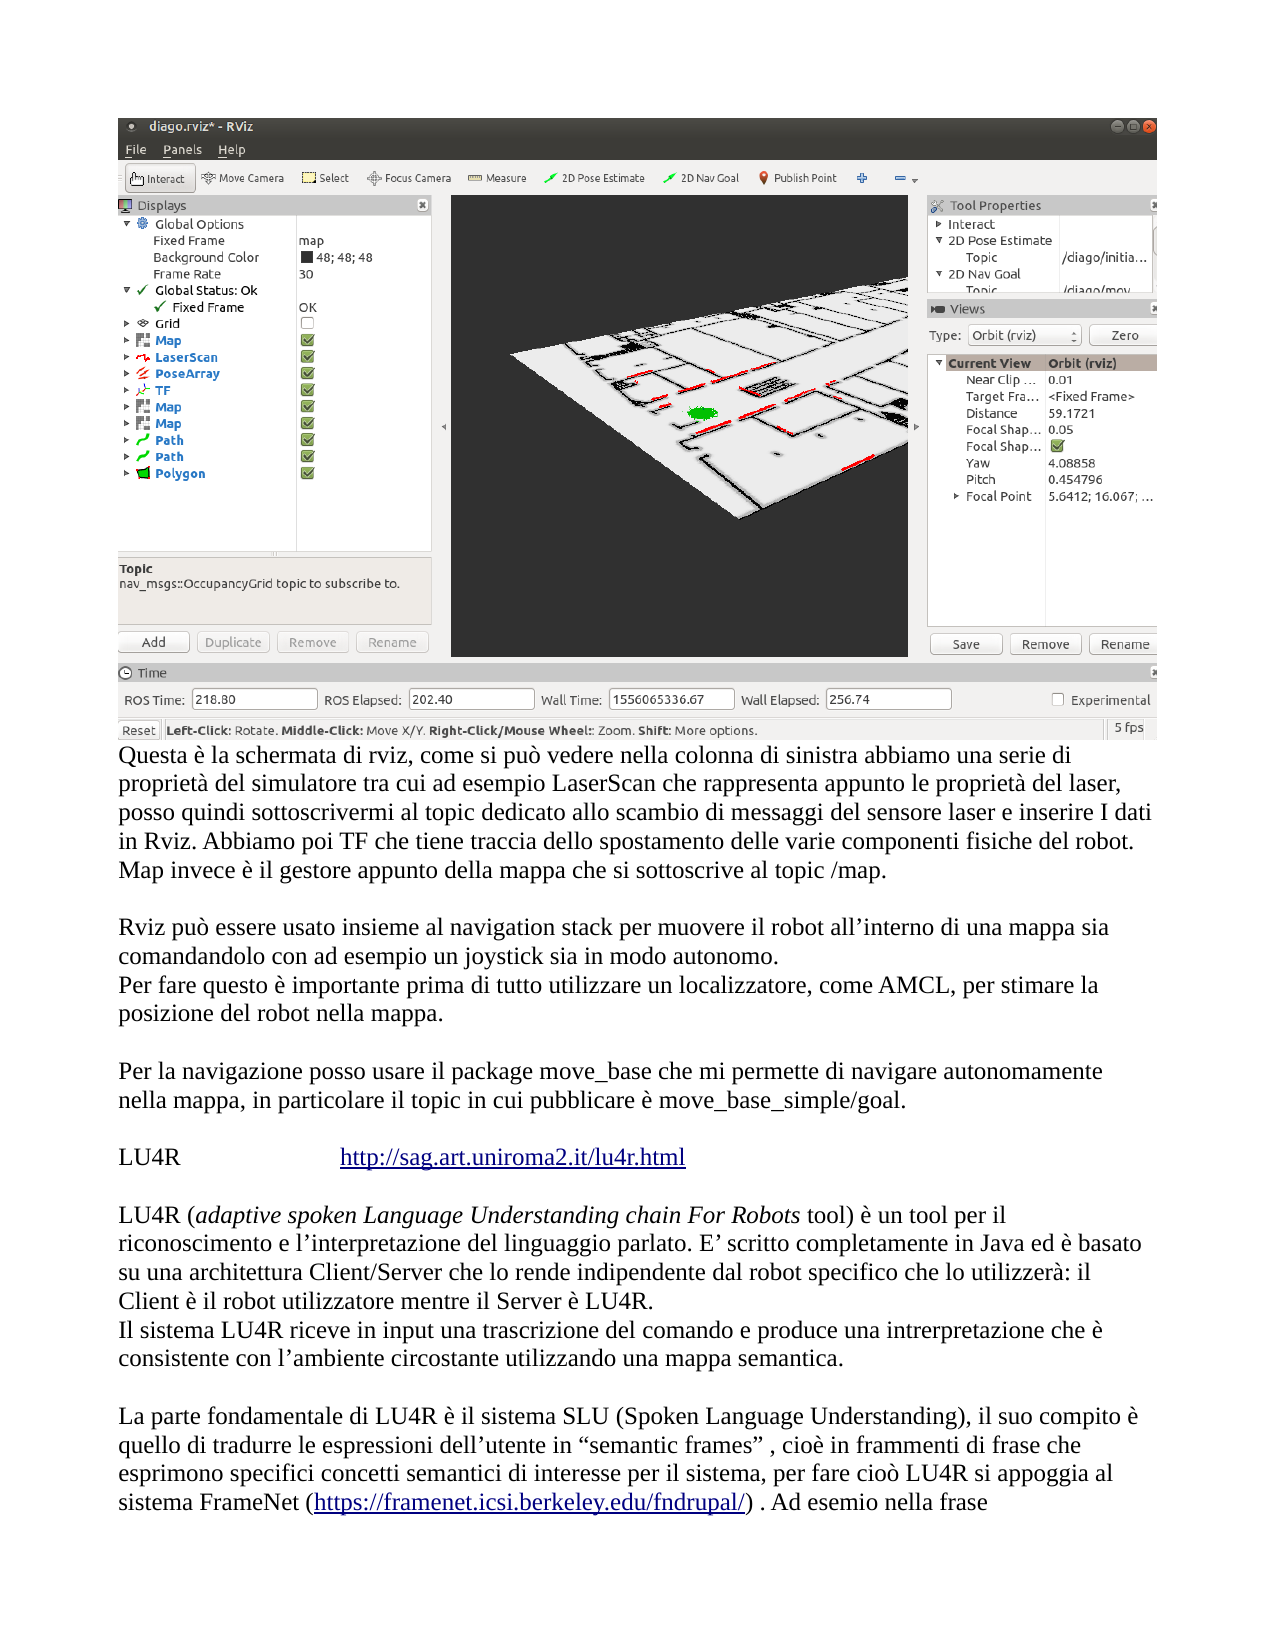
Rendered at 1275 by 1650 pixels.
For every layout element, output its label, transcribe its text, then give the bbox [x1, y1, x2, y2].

text Il sistema LU4R riceve in input una trascrizione del comando e produce una intrerpretazione che è consistente con l’ambiente circostante utilizzando una mappa semantica. [118, 1315, 1157, 1372]
text Per fare questo è importante prima di tutto utilizzare un localizzatore, come AMCL, per stimare la posizione del robot nella mappa. [118, 970, 1157, 1027]
text Per la navigazione posso usare il package move_base che mi permette di navigare autonomamente nella mappa, in particolare il topic in cui pubblicare è move_base_simple/goal. [118, 1056, 1157, 1113]
text LU4R http://sag.art.uniroma2.it/lu4r.html [118, 1142, 1157, 1171]
text LU4R (adaptive spoken Language Understanding chain For Robots tool) è un tool per il riconoscimento e l’interpretazione del linguaggio parlato. E’ scritto completamente in Java ed è basato su una architettura Client/Server che lo rende indipendente dal robot specifico che lo utilizzerà: il Client è il robot utilizzatore mentre il Server è LU4R. [118, 1200, 1157, 1315]
text Map invece è il gestore appunto della mappa che si sottoscrive al topic /map. [118, 855, 1157, 883]
text Questa è la schermata di rviz, come si può vedere nella colonna di sinistra abbiamo una serie di proprietà del simulatore tra cui ad esempio LaserScan che rappresenta appunto le proprietà del laser, posso quindi sottoscrivermi al topic dedicato allo scambio di messaggi del sensore laser e inserire I dati in Rviz. Abbiamo poi TF che tiene traccia dello spostamento delle varie componenti fisiche del robot. [118, 740, 1157, 855]
picture [118, 118, 1157, 740]
text Rviz può essere usato insieme al navigation stack per muovere il robot all’interno di una mappa sia comandandolo con ad esempio un joystick sia in modo autonomo. [118, 912, 1157, 970]
text La parte fondamentale di LU4R è il sistema SLU (Spoken Language Understanding), il suo compito è quello di tradurre le espressioni dell’utente in “semantic frames” , cioè in frammenti di frase che esprimono specifici concetti semantici di interesse per il sistema, per fare cioò LU4R si appoggia al sistema FrameNet (https://framenet.icsi.berkeley.edu/fndrupal/) . Ad esemio nella frase [118, 1401, 1157, 1516]
